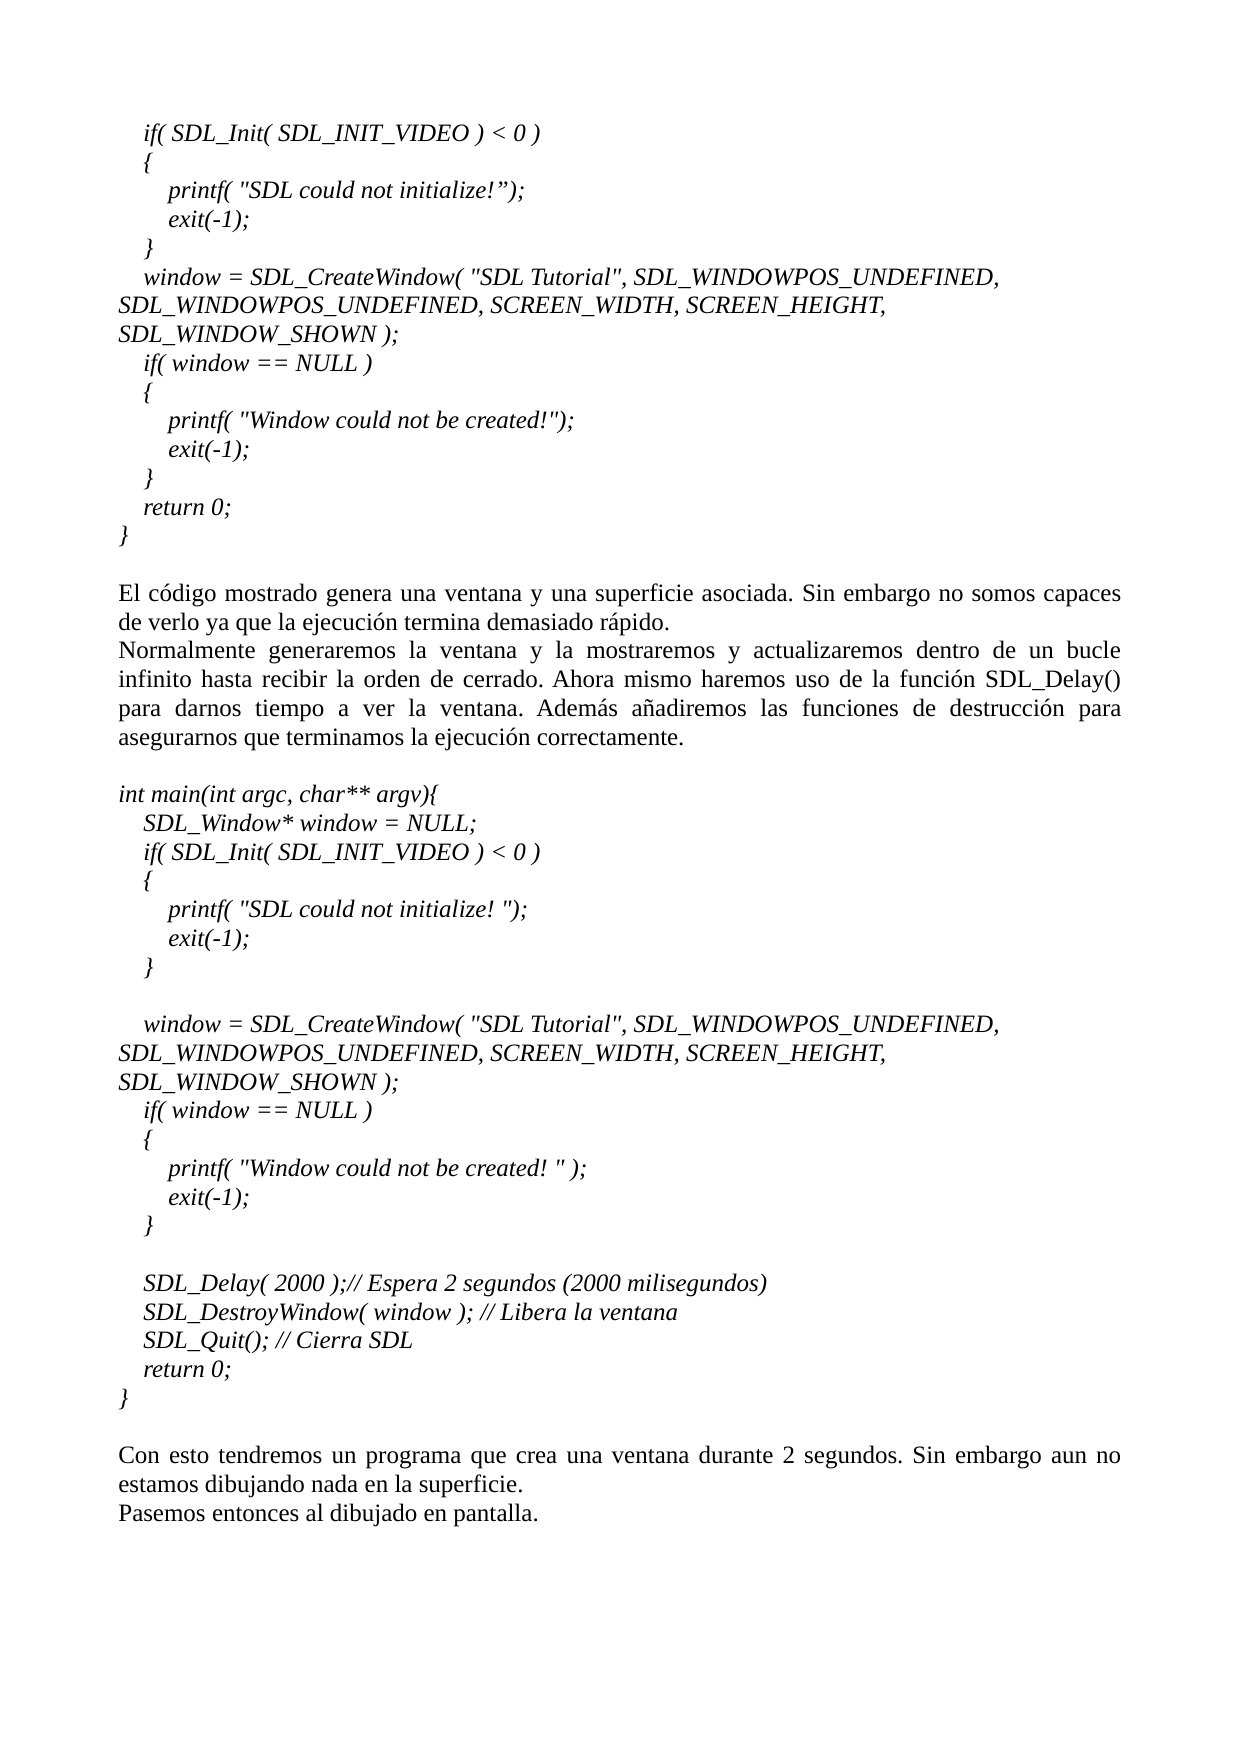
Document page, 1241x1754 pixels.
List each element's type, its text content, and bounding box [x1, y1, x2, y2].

text El código mostrado genera una ventana y una superficie asociada. Sin embargo no somos capaces de verlo ya que la ejecución termina demasiado rápido. [118, 578, 1122, 636]
text { [118, 377, 1122, 406]
text } [118, 1211, 1122, 1239]
text } [118, 233, 1122, 262]
text printf( "SDL could not initialize!”); [118, 176, 1122, 204]
text window = SDL_CreateWindow( "SDL Tutorial", SDL_WINDOWPOS_UNDEFINED, SDL_WINDOWPOS_UNDEFINED, SCREEN_WIDTH, SCREEN_HEIGHT, SDL_WINDOW_SHOWN ); [118, 1009, 1122, 1096]
text return 0; [118, 1354, 1122, 1383]
text int main(int argc, char** argv){ [118, 779, 1122, 808]
text window = SDL_CreateWindow( "SDL Tutorial", SDL_WINDOWPOS_UNDEFINED, SDL_WINDOWPOS_UNDEFINED, SCREEN_WIDTH, SCREEN_HEIGHT, SDL_WINDOW_SHOWN ); [118, 262, 1122, 348]
text { [118, 866, 1122, 894]
text exit(-1); [118, 204, 1122, 233]
text } [118, 521, 1122, 549]
text } [118, 1383, 1122, 1412]
text Normalmente generaremos la ventana y la mostraremos y actualizaremos dentro de un bucle infinito hasta recibir la orden de cerrado. Ahora mismo haremos uso de la función SDL_Delay() para darnos tiempo a ver la ventana. Además añadiremos las funciones de destrucción para asegurarnos que terminamos la ejecución correctamente. [118, 636, 1122, 751]
text if( window == NULL ) [118, 348, 1122, 377]
text SDL_Delay( 2000 );// Espera 2 segundos (2000 milisegundos) [118, 1268, 1122, 1297]
text exit(-1); [118, 1182, 1122, 1211]
text SDL_Quit(); // Cierra SDL [118, 1326, 1122, 1354]
text SDL_Window* window = NULL; [118, 808, 1122, 837]
text exit(-1); [118, 434, 1122, 463]
text if( window == NULL ) [118, 1096, 1122, 1124]
text return 0; [118, 492, 1122, 521]
text exit(-1); [118, 923, 1122, 952]
text if( SDL_Init( SDL_INIT_VIDEO ) < 0 ) [118, 837, 1122, 866]
text { [118, 1124, 1122, 1153]
text } [118, 463, 1122, 492]
text } [118, 952, 1122, 981]
text printf( "Window could not be created!"); [118, 406, 1122, 434]
text { [118, 147, 1122, 176]
text SDL_DestroyWindow( window ); // Libera la ventana [118, 1297, 1122, 1326]
text printf( "Window could not be created! " ); [118, 1153, 1122, 1182]
text if( SDL_Init( SDL_INIT_VIDEO ) < 0 ) [118, 118, 1122, 147]
text printf( "SDL could not initialize! "); [118, 894, 1122, 923]
text Con esto tendremos un programa que crea una ventana durante 2 segundos. Sin embargo aun no estamos dibujando nada en la superficie. [118, 1441, 1122, 1498]
text Pasemos entonces al dibujado en pantalla. [118, 1498, 1122, 1527]
